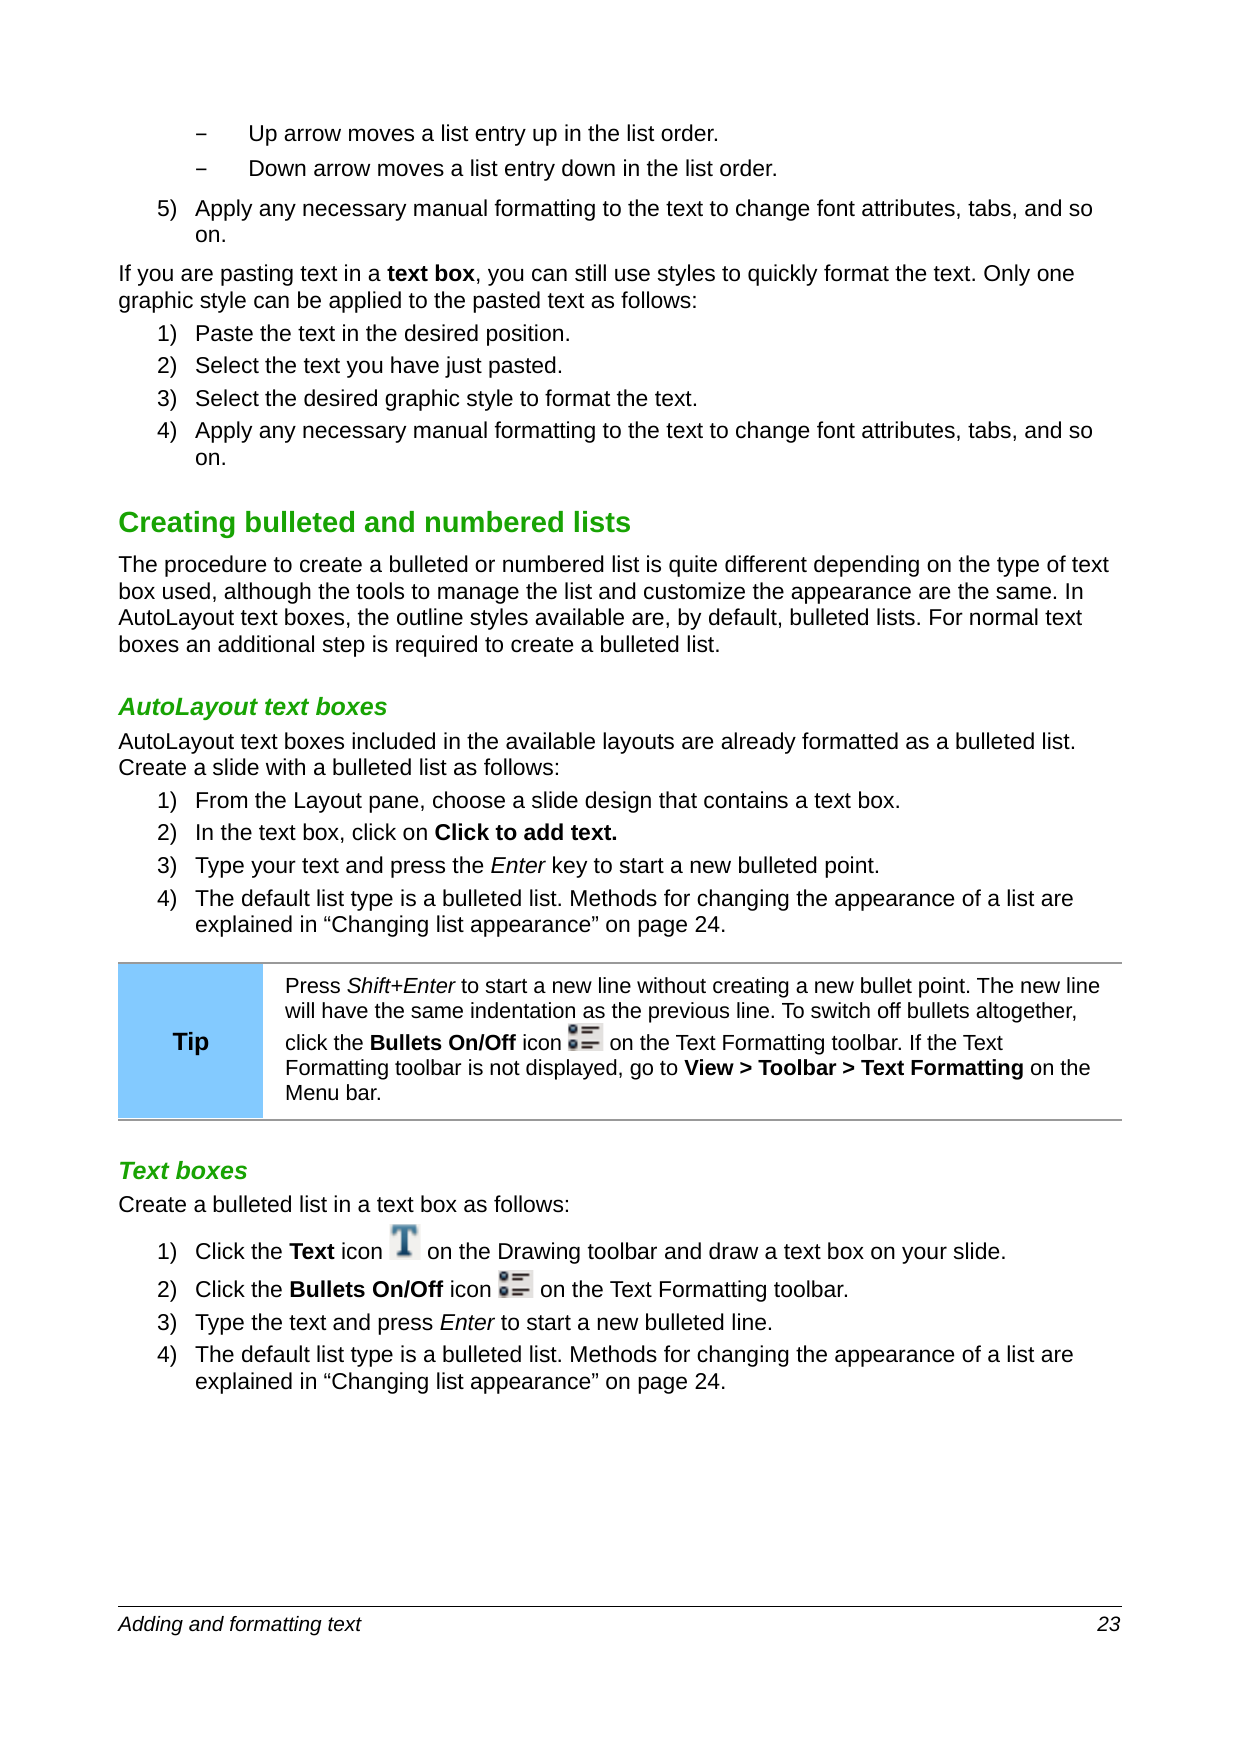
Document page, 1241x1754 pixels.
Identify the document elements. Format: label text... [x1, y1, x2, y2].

list Type the text and press Enter to start a new bulleted line. [177, 1309, 1122, 1335]
picture [498, 1270, 534, 1298]
table_header Press Shift+Enter to start a new line without creating a new bullet point. The new line will have the same indentation as the previous line. To switch off bullets altogether, click the Bullets On/Off icon on the Text Formatting toolbar. If the Text Formatting toolbar is not displayed, go to View > Toolbar > Text Formatting on the Menu bar. [264, 964, 1122, 1118]
list The default list type is a bulleted list. Methods for changing the appearance of a list are explained in “Changing list appearance” on page 24. [177, 1341, 1122, 1394]
list Select the text you have just pasted. [177, 352, 1122, 378]
list Up arrow moves a list entry up in the list order. [195, 118, 1122, 147]
list Select the desired graphic style to format the text. [177, 385, 1122, 411]
list Click the Bullets On/Off icon on the Text Formatting toolbar. [177, 1271, 1122, 1303]
list From the Layout pane, choose a slide design that contains a text box. [177, 787, 1122, 813]
list If you are pasting text in a text box, you can still use styles to quickly format the text. Only one graphic style can be applied to the pasted text as follows: [118, 260, 1122, 313]
picture [567, 1023, 604, 1051]
list In the text box, click on Click to add text. [177, 819, 1122, 846]
subtitle Creating bulleted and numbered lists [118, 506, 1122, 539]
list Create a bulleted list in a text box as follows: [118, 1191, 1122, 1218]
list Apply any necessary manual formatting to the text to change font attributes, tabs, and so on. [177, 417, 1122, 470]
text The procedure to create a bulleted or numbered list is quite different depending on the type of text box used, although the tools to manage the list and customize the appearance are the same. In AutoLayout text boxes, the outline styles available are, by default, bulleted lists. For normal text boxes an additional step is required to create a bulleted list. [118, 551, 1122, 657]
list Apply any necessary manual formatting to the text to change font attributes, tabs, and so on. [177, 195, 1122, 248]
list Paste the text in the desired position. [177, 319, 1122, 346]
subtitle Text boxes [118, 1156, 1122, 1185]
subtitle AutoLayout text boxes [118, 692, 1122, 721]
picture [389, 1224, 421, 1260]
list Type your text and press the Enter key to start a new bulleted point. [177, 852, 1122, 878]
list Down arrow moves a list entry down in the list order. [195, 153, 1122, 183]
list AutoLayout text boxes included in the available layouts are already formatted as a bulleted list. Create a slide with a bulleted list as follows: [118, 728, 1122, 780]
table_header Tip [118, 964, 263, 1118]
list The default list type is a bulleted list. Methods for changing the appearance of a list are explained in “Changing list appearance” on page 24. [177, 884, 1122, 937]
list Click the Text icon on the Drawing toolbar and draw a text box on your slide. [177, 1224, 1122, 1264]
